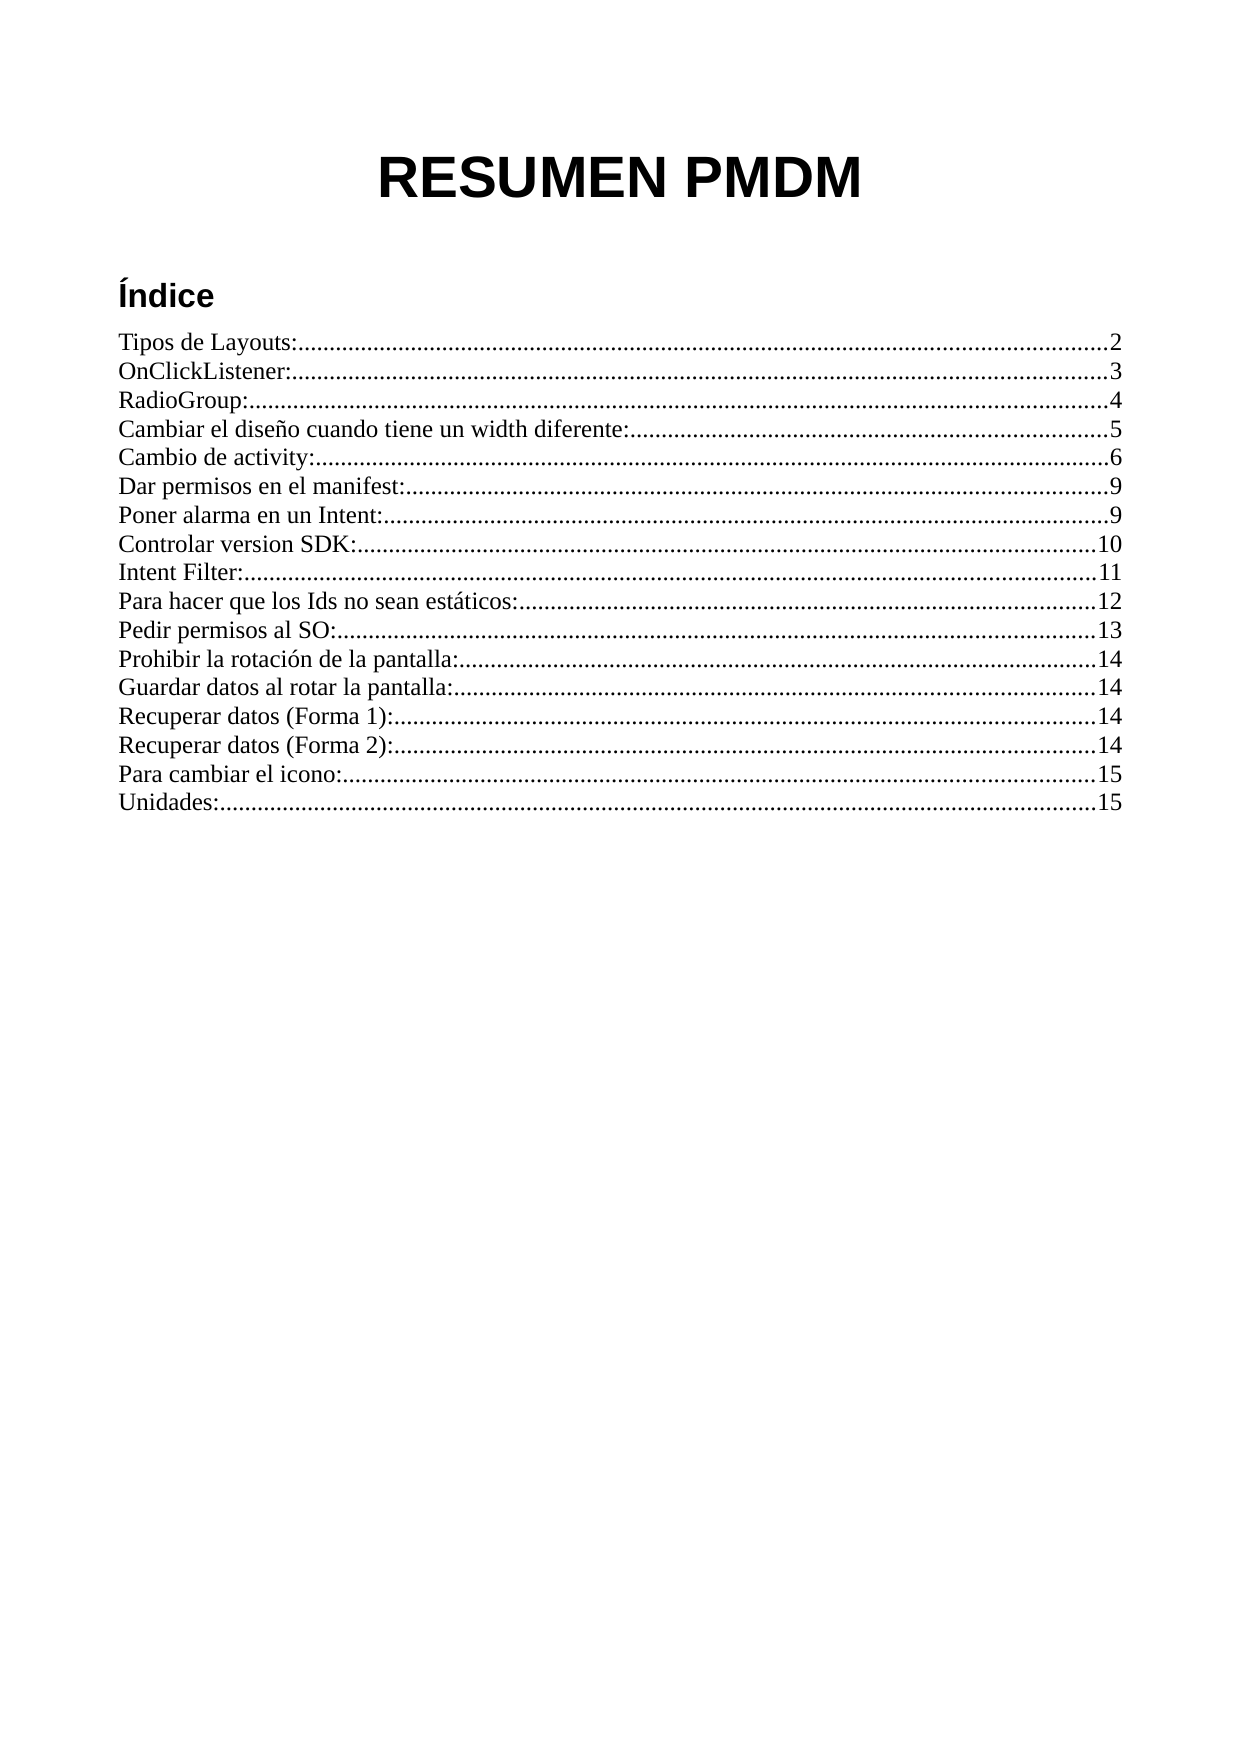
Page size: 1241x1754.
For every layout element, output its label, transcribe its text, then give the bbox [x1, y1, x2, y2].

subtitle Índice [118, 276, 1122, 315]
text Prohibir la rotación de la pantalla: 14 [118, 644, 1122, 672]
title RESUMEN PMDM [118, 143, 1122, 210]
text Para hacer que los Ids no sean estáticos: 12 [118, 586, 1122, 615]
text Poner alarma en un Intent: 9 [118, 500, 1122, 529]
text Cambio de activity: 6 [118, 442, 1122, 471]
text Tipos de Layouts: 2 [118, 327, 1122, 356]
text Recuperar datos (Forma 1): 14 [118, 701, 1122, 730]
text RadioGroup: 4 [118, 385, 1122, 414]
text Intent Filter: 11 [118, 557, 1122, 586]
text Controlar version SDK: 10 [118, 529, 1122, 557]
text Dar permisos en el manifest: 9 [118, 471, 1122, 500]
text OnClickListener: 3 [118, 356, 1122, 385]
text Guardar datos al rotar la pantalla: 14 [118, 672, 1122, 701]
text Pedir permisos al SO: 13 [118, 615, 1122, 644]
text Cambiar el diseño cuando tiene un width diferente: 5 [118, 414, 1122, 442]
text Para cambiar el icono: 15 [118, 759, 1122, 787]
text Recuperar datos (Forma 2): 14 [118, 730, 1122, 759]
text Unidades: 15 [118, 787, 1122, 816]
